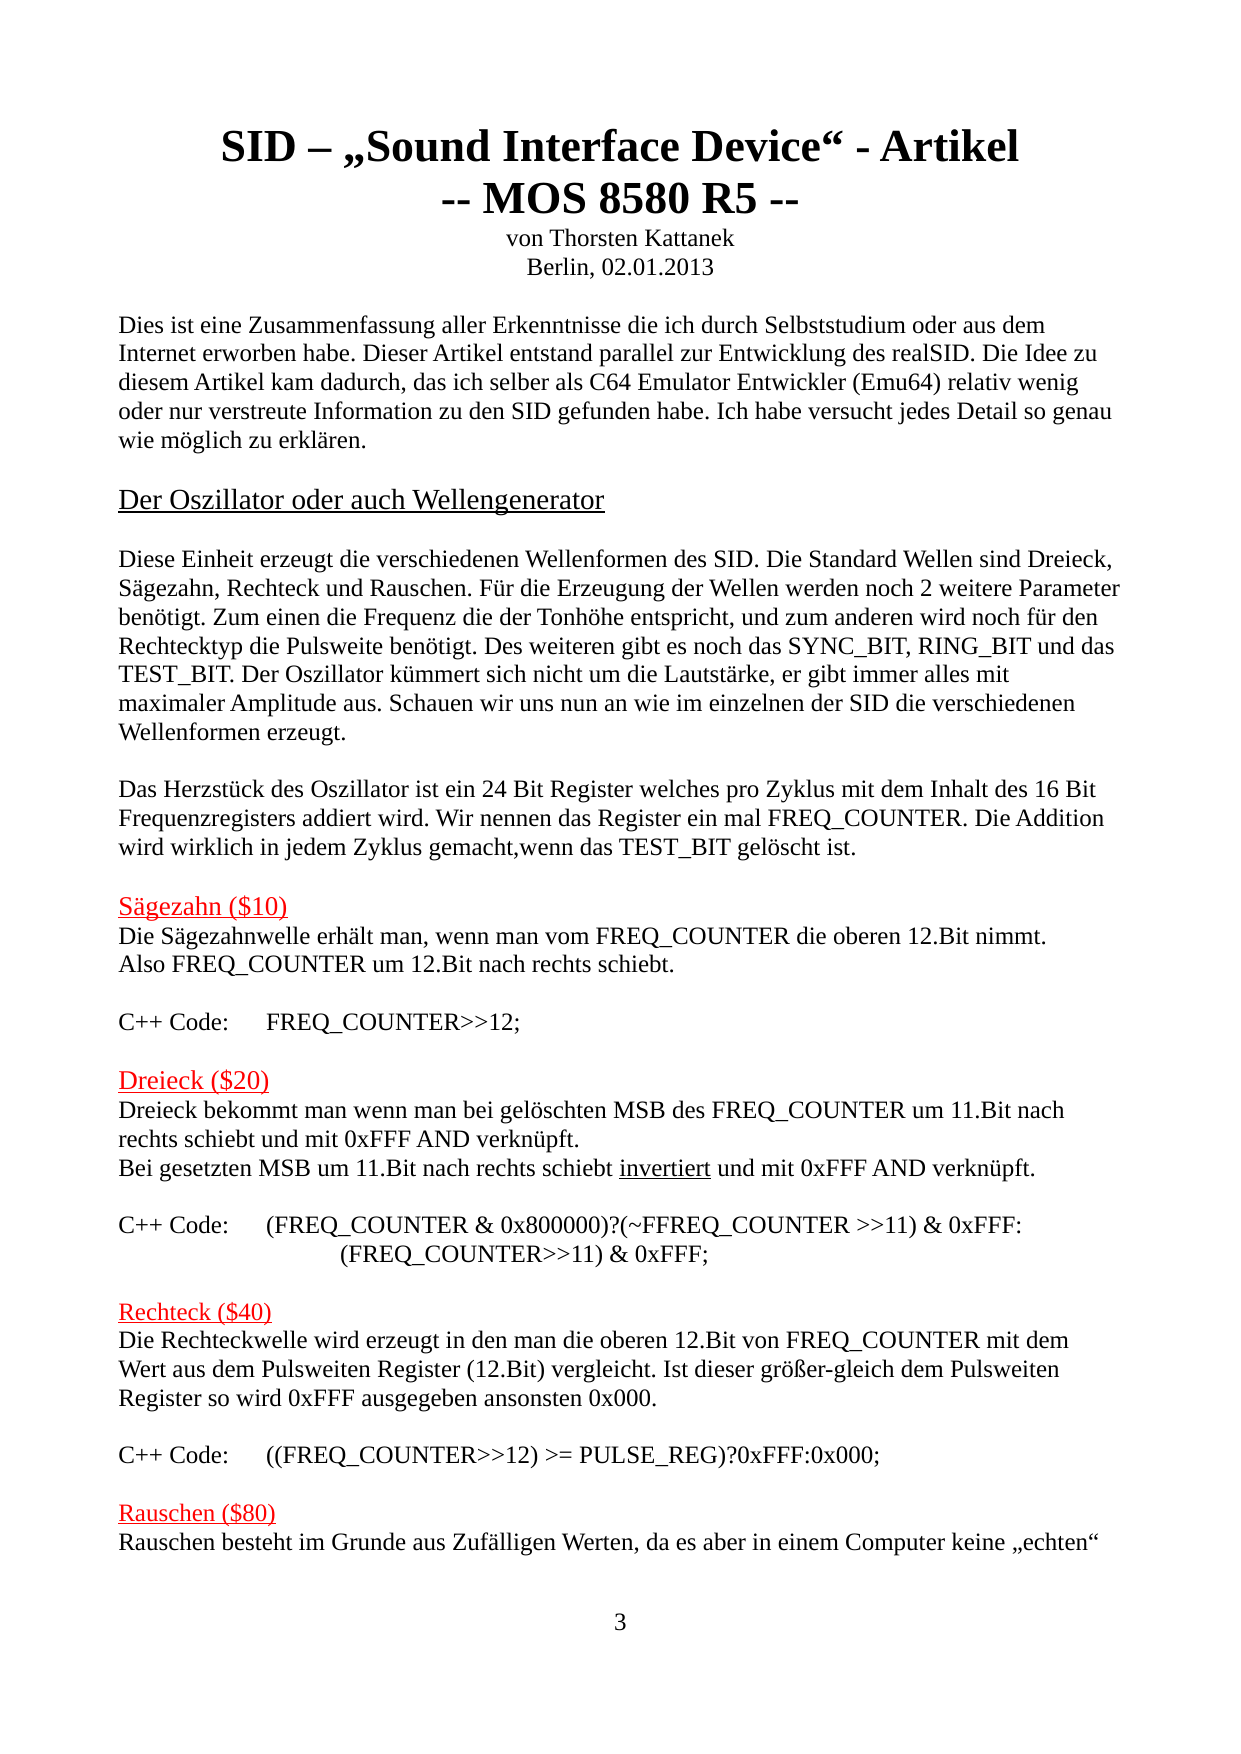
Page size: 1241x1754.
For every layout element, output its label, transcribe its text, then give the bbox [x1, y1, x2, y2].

text Rauschen besteht im Grunde aus Zufälligen Werten, da es aber in einem Computer keine „echten“ [118, 1527, 1122, 1556]
text Rechteck ($40) [118, 1297, 1122, 1326]
text von Thorsten Kattanek [118, 223, 1122, 252]
text Sägezahn ($10) [118, 889, 1122, 921]
text Diese Einheit erzeugt die verschiedenen Wellenformen des SID. Die Standard Wellen sind Dreieck, Sägezahn, Rechteck und Rauschen. Für die Erzeugung der Wellen werden noch 2 weitere Parameter [118, 544, 1122, 602]
text Das Herzstück des Oszillator ist ein 24 Bit Register welches pro Zyklus mit dem Inhalt des 16 Bit Frequenzregisters addiert wird. Wir nennen das Register ein mal FREQ_COUNTER. Die Addition wird wirklich in jedem Zyklus gemacht,wenn das TEST_BIT gelöscht ist. [118, 774, 1122, 861]
text Dies ist eine Zusammenfassung aller Erkenntnisse die ich durch Selbststudium oder aus dem Internet erworben habe. Dieser Artikel entstand parallel zur Entwicklung des realSID. Die Idee zu diesem Artikel kam dadurch, das ich selber als C64 Emulator Entwickler (Emu64) relativ wenig oder nur verstreute Information zu den SID gefunden habe. Ich habe versucht jedes Detail so genau wie möglich zu erklären. [118, 310, 1122, 453]
text Die Rechteckwelle wird erzeugt in den man die oberen 12.Bit von FREQ_COUNTER mit dem Wert aus dem Pulsweiten Register (12.Bit) vergleicht. Ist dieser größer-gleich dem Pulsweiten Register so wird 0xFFF ausgegeben ansonsten 0x000. [118, 1326, 1122, 1412]
text -- MOS 8580 R5 -- [118, 171, 1122, 223]
text Berlin, 02.01.2013 [118, 252, 1122, 281]
text Bei gesetzten MSB um 11.Bit nach rechts schiebt invertiert und mit 0xFFF AND verknüpft. [118, 1153, 1122, 1182]
text SID – „Sound Interface Device“ - Artikel [118, 118, 1122, 171]
text Dreieck ($20) [118, 1064, 1122, 1096]
text Die Sägezahnwelle erhält man, wenn man vom FREQ_COUNTER die oberen 12.Bit nimmt. [118, 921, 1122, 949]
text Dreieck bekommt man wenn man bei gelöschten MSB des FREQ_COUNTER um 11.Bit nach rechts schiebt und mit 0xFFF AND verknüpft. [118, 1096, 1122, 1153]
text C++ Code: ((FREQ_COUNTER>>12) >= PULSE_REG)?0xFFF:0x000; [118, 1441, 1122, 1469]
text Also FREQ_COUNTER um 12.Bit nach rechts schiebt. [118, 949, 1122, 978]
text C++ Code: (FREQ_COUNTER & 0x800000)?(~FFREQ_COUNTER >>11) & 0xFFF: (FREQ_COUNTER>>11) & 0xFFF; [118, 1211, 1122, 1268]
text Der Oszillator oder auch Wellengenerator [118, 482, 1122, 516]
text C++ Code: FREQ_COUNTER>>12; [118, 1007, 1122, 1036]
text benötigt. Zum einen die Frequenz die der Tonhöhe entspricht, und zum anderen wird noch für den Rechtecktyp die Pulsweite benötigt. Des weiteren gibt es noch das SYNC_BIT, RING_BIT und das TEST_BIT. Der Oszillator kümmert sich nicht um die Lautstärke, er gibt immer alles mit maximaler Amplitude aus. Schauen wir uns nun an wie im einzelnen der SID die verschiedenen Wellenformen erzeugt. [118, 602, 1122, 746]
text Rauschen ($80) [118, 1498, 1122, 1527]
